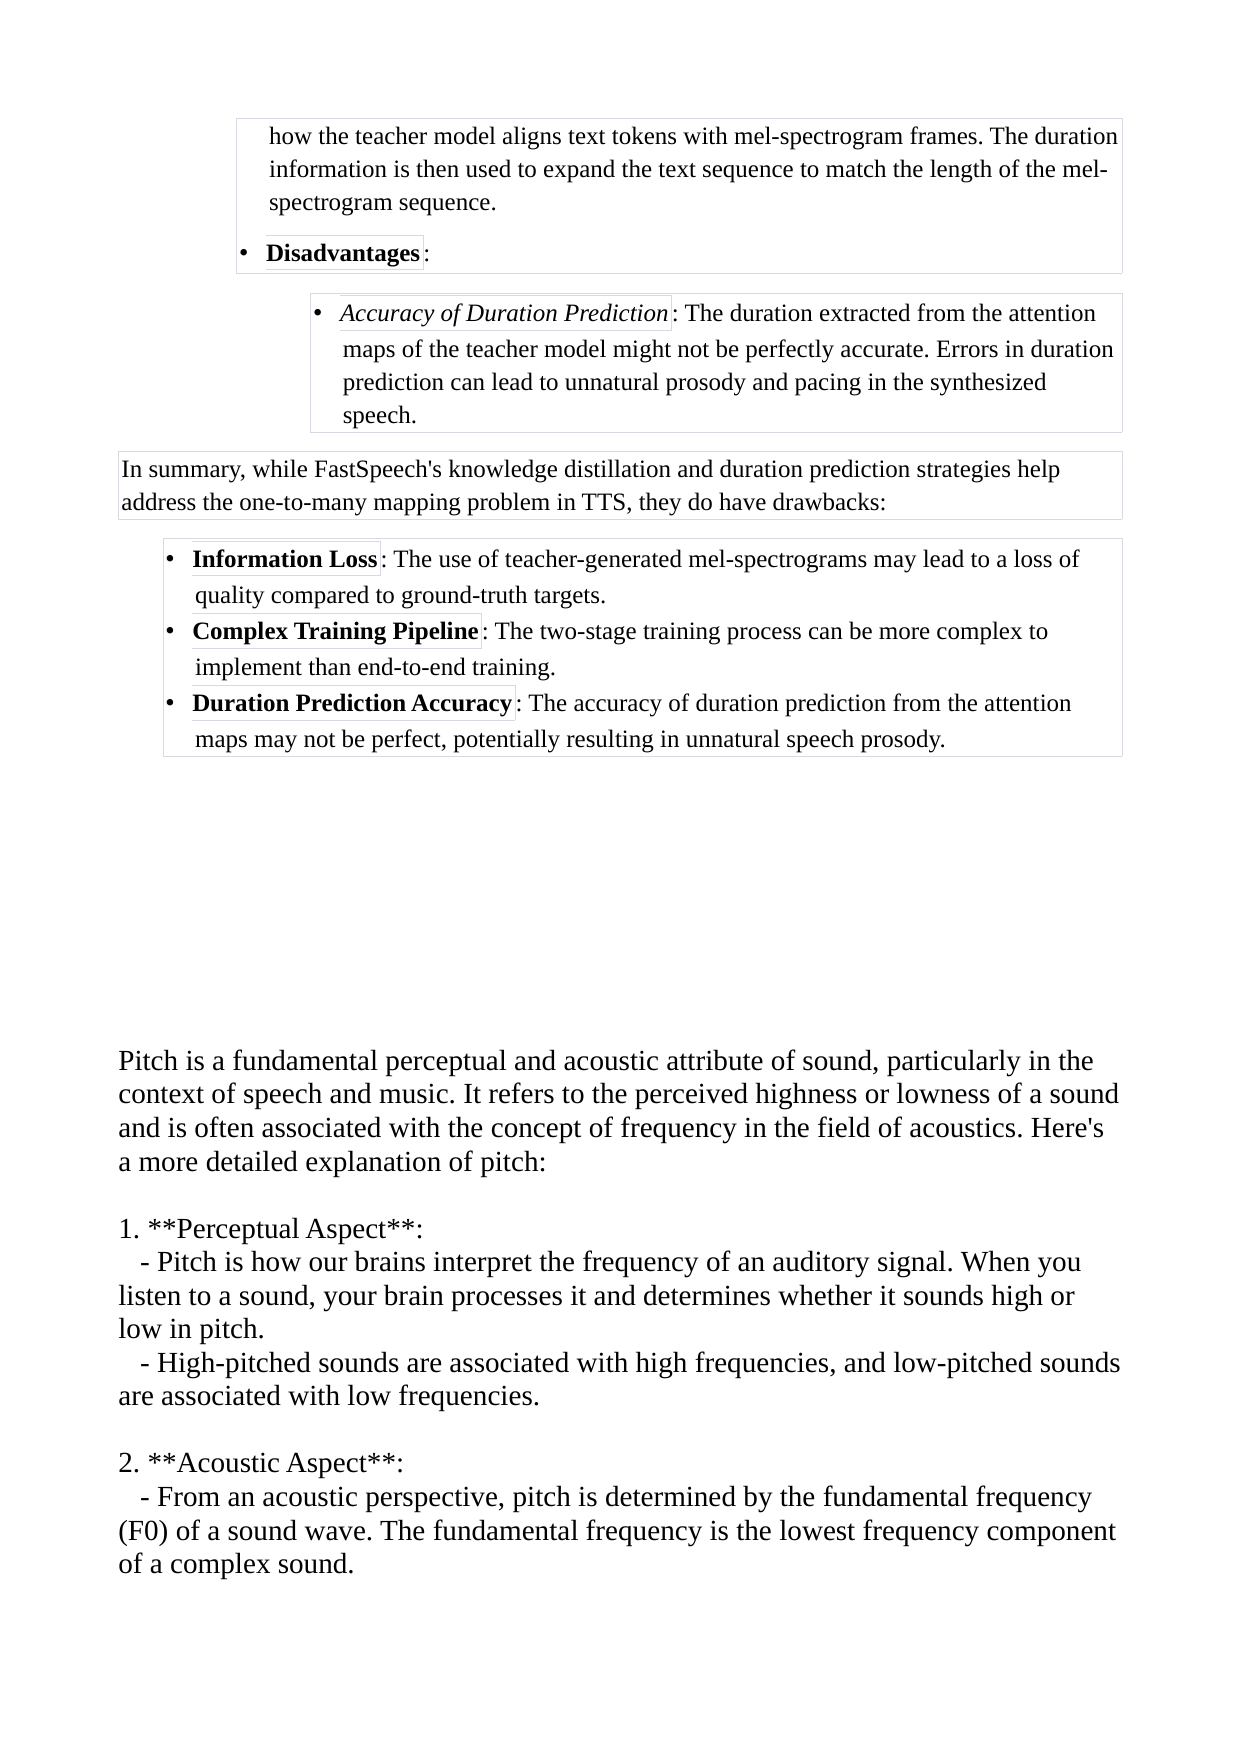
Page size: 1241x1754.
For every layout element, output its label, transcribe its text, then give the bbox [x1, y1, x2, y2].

list Complex Training Pipeline: The two-stage training process can be more complex to implement than end-to-end training. [164, 610, 1122, 681]
text 1. **Perceptual Aspect**: [118, 1211, 1122, 1244]
list Disadvantages: [237, 232, 1122, 273]
text In summary, while FastSpeech's knowledge distillation and duration prediction strategies help address the one-to-many mapping problem in TTS, they do have drawbacks: [119, 452, 1122, 519]
text - High-pitched sounds are associated with high frequencies, and low-pitched sounds are associated with low frequencies. [118, 1345, 1122, 1412]
list Information Loss: The use of teacher-generated mel-spectrograms may lead to a loss of quality compared to ground-truth targets. [164, 539, 1122, 609]
text 2. **Acoustic Aspect**: [118, 1446, 1122, 1479]
text - From an acoustic perspective, pitch is determined by the fundamental frequency (F0) of a sound wave. The fundamental frequency is the lowest frequency component of a complex sound. [118, 1479, 1122, 1580]
list how the teacher model aligns text tokens with mel-spectrogram frames. The duration information is then used to expand the text sequence to match the length of the mel-spectrogram sequence. [237, 119, 1122, 216]
list Accuracy of Duration Prediction: The duration extracted from the attention maps of the teacher model might not be perfectly accurate. Errors in duration prediction can lead to unnatural prosody and pacing in the synthesized speech. [311, 294, 1122, 432]
text - Pitch is how our brains interpret the frequency of an auditory signal. When you listen to a sound, your brain processes it and determines whether it sounds high or low in pitch. [118, 1244, 1122, 1345]
list Duration Prediction Accuracy: The accuracy of duration prediction from the attention maps may not be perfect, potentially resulting in unnatural speech prosody. [164, 682, 1122, 756]
text Pitch is a fundamental perceptual and acoustic attribute of sound, particularly in the context of speech and music. It refers to the perceived highness or lowness of a sound and is often associated with the concept of frequency in the field of acoustics. Here's a more detailed explanation of pitch: [118, 1043, 1122, 1177]
